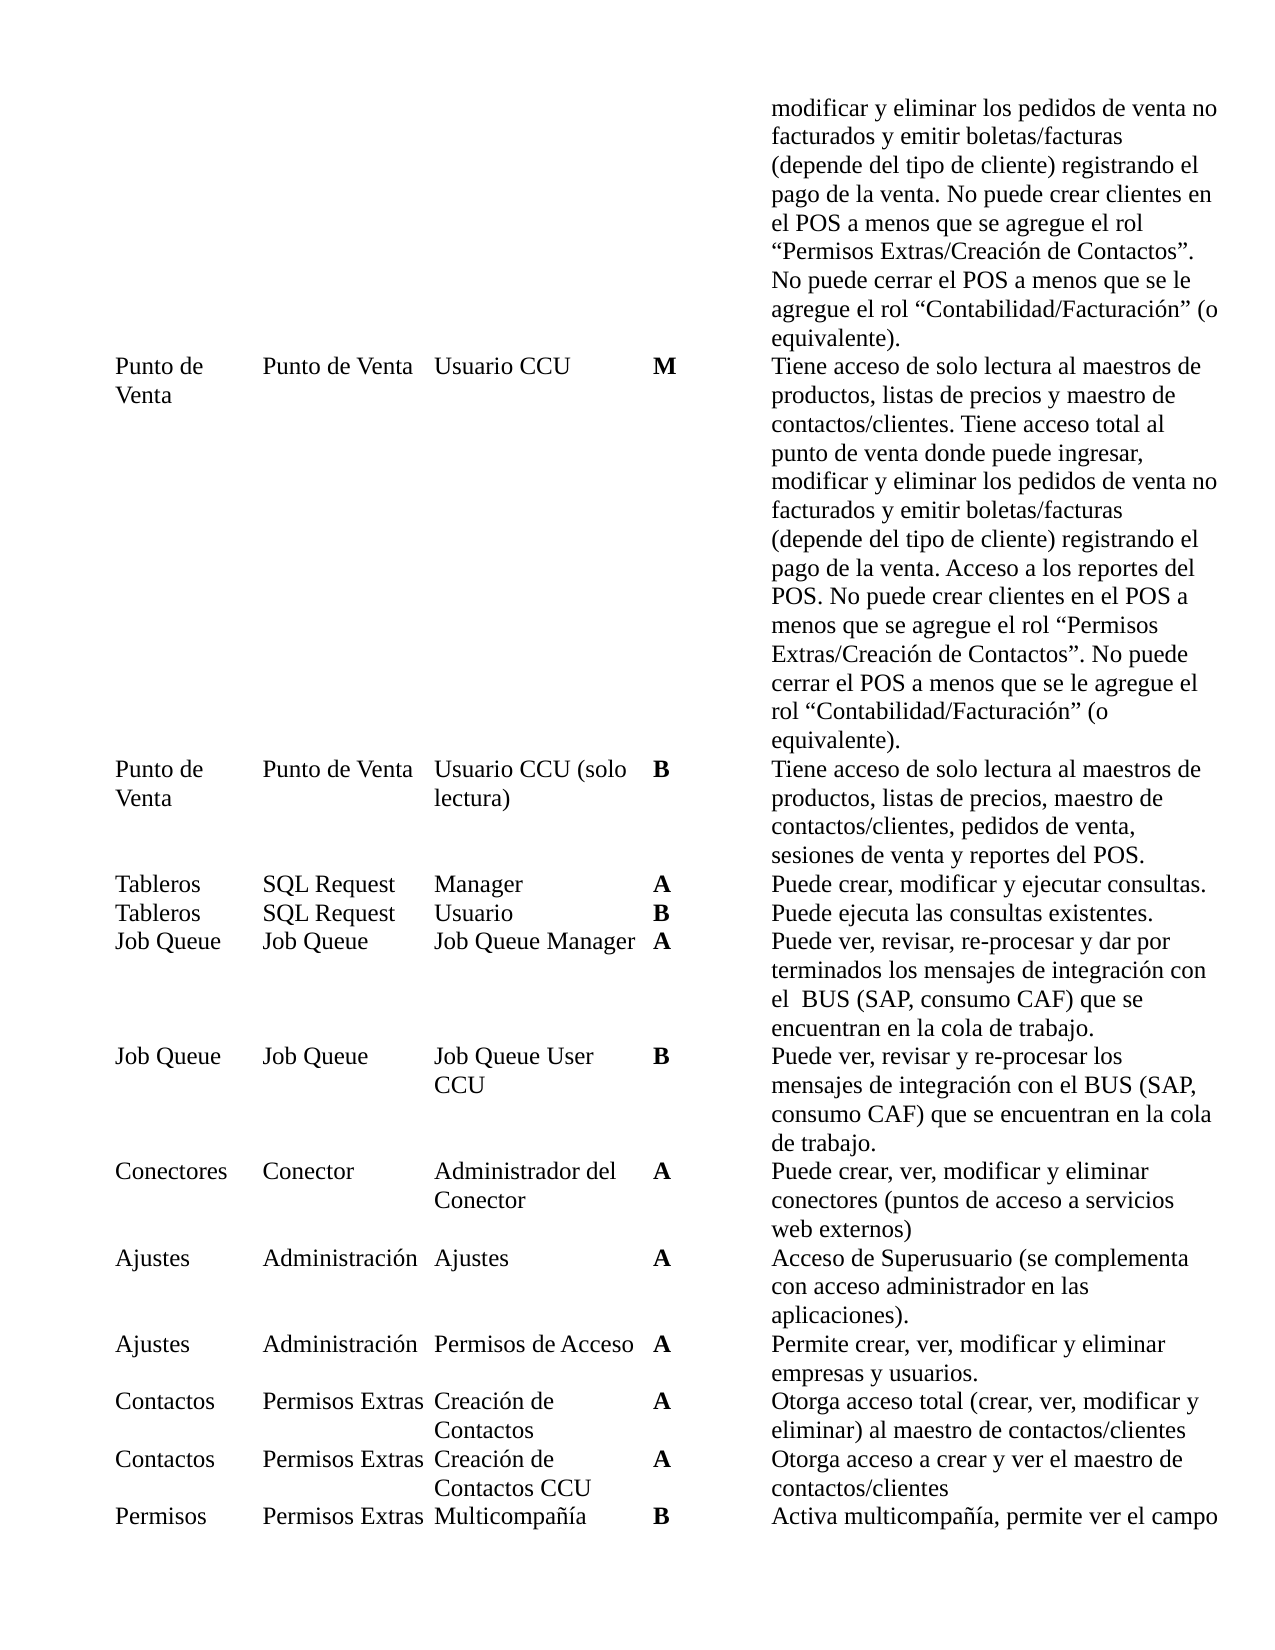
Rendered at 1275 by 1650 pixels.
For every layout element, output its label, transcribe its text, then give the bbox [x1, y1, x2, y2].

table_cell Punto de Venta [259, 351, 431, 754]
table_cell [431, 93, 650, 351]
table_cell Administración [259, 1243, 431, 1329]
table_cell Tiene acceso de solo lectura al maestros de productos, listas de precios, maestro de contactos/clientes, pedidos de venta, sesiones de venta y reportes del POS. [768, 754, 1223, 869]
table_cell Puede crear, ver, modificar y eliminar conectores (puntos de acceso a servicios web externos) [768, 1156, 1223, 1243]
table_cell Contactos [112, 1444, 259, 1501]
table_cell Otorga acceso total (crear, ver, modificar y eliminar) al maestro de contactos/clientes [768, 1386, 1223, 1444]
table_cell A [650, 1329, 768, 1386]
table_cell Permisos de Acceso [431, 1329, 650, 1386]
table_cell Puede crear, modificar y ejecutar consultas. [768, 869, 1223, 898]
table_cell Punto de Venta [112, 351, 259, 754]
table_cell SQL Request [259, 898, 431, 926]
table_cell Administración [259, 1329, 431, 1386]
table_cell Contactos [112, 1386, 259, 1444]
table_cell Job Queue [112, 926, 259, 1041]
table_cell A [650, 1386, 768, 1444]
table_cell [650, 93, 768, 351]
table_cell A [650, 869, 768, 898]
table_cell Puede ver, revisar y re-procesar los mensajes de integración con el BUS (SAP, consumo CAF) que se encuentran en la cola de trabajo. [768, 1041, 1223, 1156]
table_cell A [650, 1156, 768, 1243]
table_cell Tiene acceso de solo lectura al maestros de productos, listas de precios y maestro de contactos/clientes. Tiene acceso total al punto de venta donde puede ingresar, modificar y eliminar los pedidos de venta no facturados y emitir boletas/facturas (depende del tipo de cliente) registrando el pago de la venta. Acceso a los reportes del POS. No puede crear clientes en el POS a menos que se agregue el rol “Permisos Extras/Creación de Contactos”. No puede cerrar el POS a menos que se le agregue el rol “Contabilidad/Facturación” (o equivalente). [768, 351, 1223, 754]
table_cell Puede ver, revisar, re-procesar y dar por terminados los mensajes de integración con el BUS (SAP, consumo CAF) que se encuentran en la cola de trabajo. [768, 926, 1223, 1041]
table_cell Usuario [431, 898, 650, 926]
table_cell B [650, 1041, 768, 1156]
table_cell B [650, 898, 768, 926]
table_cell SQL Request [259, 869, 431, 898]
table_cell Permisos Extras [259, 1501, 431, 1551]
table_cell Tableros [112, 898, 259, 926]
table_cell Conector [259, 1156, 431, 1243]
table_cell [112, 93, 259, 351]
table_cell Multicompañía [431, 1501, 650, 1551]
table_cell Creación de Contactos [431, 1386, 650, 1444]
table_cell Permisos Extras [259, 1386, 431, 1444]
table_cell modificar y eliminar los pedidos de venta no facturados y emitir boletas/facturas (depende del tipo de cliente) registrando el pago de la venta. No puede crear clientes en el POS a menos que se agregue el rol “Permisos Extras/Creación de Contactos”. No puede cerrar el POS a menos que se le agregue el rol “Contabilidad/Facturación” (o equivalente). [768, 93, 1223, 351]
table_cell A [650, 1444, 768, 1501]
table_cell Creación de Contactos CCU [431, 1444, 650, 1501]
table_cell Conectores [112, 1156, 259, 1243]
table_cell Usuario CCU (solo lectura) [431, 754, 650, 869]
table_cell Puede ejecuta las consultas existentes. [768, 898, 1223, 926]
table_cell B [650, 1501, 768, 1551]
table_cell Ajustes [112, 1329, 259, 1386]
table_cell Ajustes [431, 1243, 650, 1329]
table_cell Permisos [112, 1501, 259, 1551]
table_cell Permisos Extras [259, 1444, 431, 1501]
table_cell Job Queue Manager [431, 926, 650, 1041]
table_cell Usuario CCU [431, 351, 650, 754]
table_cell M [650, 351, 768, 754]
table_cell Manager [431, 869, 650, 898]
table_cell A [650, 926, 768, 1041]
table_cell Punto de Venta [112, 754, 259, 869]
table_cell A [650, 1243, 768, 1329]
table_cell Permite crear, ver, modificar y eliminar empresas y usuarios. [768, 1329, 1223, 1386]
table_cell Tableros [112, 869, 259, 898]
table_cell Job Queue User CCU [431, 1041, 650, 1156]
table_cell Activa multicompañía, permite ver el campo [768, 1501, 1223, 1551]
table_cell B [650, 754, 768, 869]
table_cell Punto de Venta [259, 754, 431, 869]
table_cell Administrador del Conector [431, 1156, 650, 1243]
table_cell Otorga acceso a crear y ver el maestro de contactos/clientes [768, 1444, 1223, 1501]
table_cell Job Queue [259, 1041, 431, 1156]
table_cell Ajustes [112, 1243, 259, 1329]
table_cell [259, 93, 431, 351]
table_cell Job Queue [259, 926, 431, 1041]
table_cell Job Queue [112, 1041, 259, 1156]
table_cell Acceso de Superusuario (se complementa con acceso administrador en las aplicaciones). [768, 1243, 1223, 1329]
